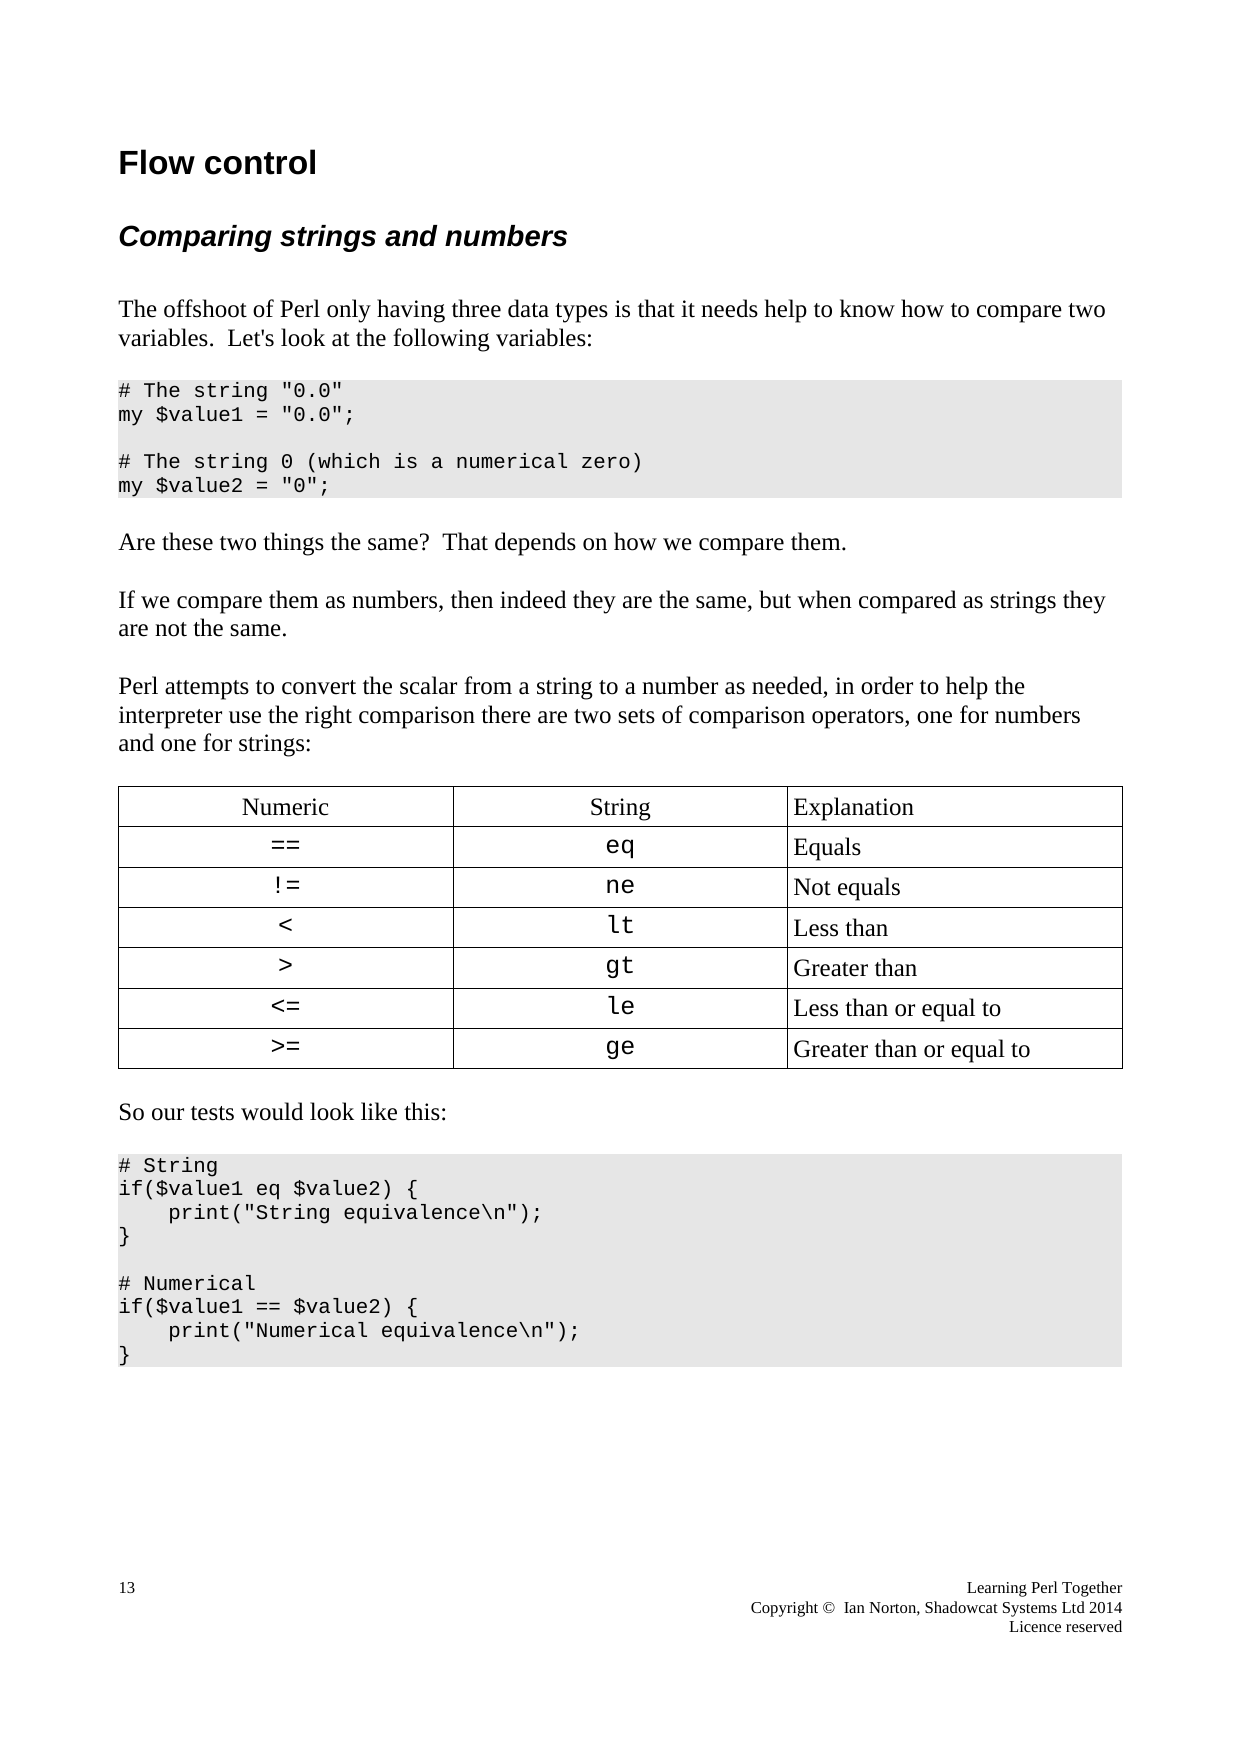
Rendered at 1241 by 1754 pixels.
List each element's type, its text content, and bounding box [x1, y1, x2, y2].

text # String [118, 1154, 1122, 1178]
text The offshoot of Perl only having three data types is that it needs help to know how to compare two variables. Let's look at the following variables: [118, 294, 1122, 352]
text } [118, 1226, 1122, 1249]
table_cell ge [454, 1029, 787, 1068]
table_cell Less than [788, 908, 1122, 947]
table_cell == [119, 827, 453, 867]
text # The string 0 (which is a numerical zero) [118, 451, 1122, 475]
table_cell > [119, 948, 453, 988]
table_header Explanation [788, 787, 1122, 826]
text my $value2 = "0"; [118, 475, 1122, 498]
table_cell Greater than or equal to [788, 1029, 1122, 1068]
table_cell != [119, 868, 453, 907]
text print("String equivalence\n"); [118, 1202, 1122, 1226]
text Are these two things the same? That depends on how we compare them. [118, 527, 1122, 556]
text So our tests would look like this: [118, 1097, 1122, 1126]
text # The string "0.0" [118, 380, 1122, 404]
table_cell Greater than [788, 948, 1122, 988]
text print("Numerical equivalence\n"); [118, 1320, 1122, 1344]
table_cell le [454, 989, 787, 1028]
table_cell Equals [788, 827, 1122, 867]
table_cell Not equals [788, 868, 1122, 907]
subtitle Flow control [118, 143, 1122, 182]
table_cell lt [454, 908, 787, 947]
text # Numerical [118, 1273, 1122, 1296]
text Perl attempts to convert the scalar from a string to a number as needed, in order to help the interpreter use the right comparison there are two sets of comparison operators, one for numbers and one for strings: [118, 671, 1122, 757]
text } [118, 1344, 1122, 1367]
table_cell <= [119, 989, 453, 1028]
table_cell Less than or equal to [788, 989, 1122, 1028]
table_cell gt [454, 948, 787, 988]
text if($value1 == $value2) { [118, 1296, 1122, 1320]
text If we compare them as numbers, then indeed they are the same, but when compared as strings they are not the same. [118, 585, 1122, 642]
table_cell >= [119, 1029, 453, 1068]
table_cell eq [454, 827, 787, 867]
table_cell < [119, 908, 453, 947]
table_header Numeric [119, 787, 453, 826]
text if($value1 eq $value2) { [118, 1178, 1122, 1202]
subtitle Comparing strings and numbers [118, 219, 1122, 253]
table_header String [454, 787, 787, 826]
table_cell ne [454, 868, 787, 907]
text my $value1 = "0.0"; [118, 404, 1122, 428]
